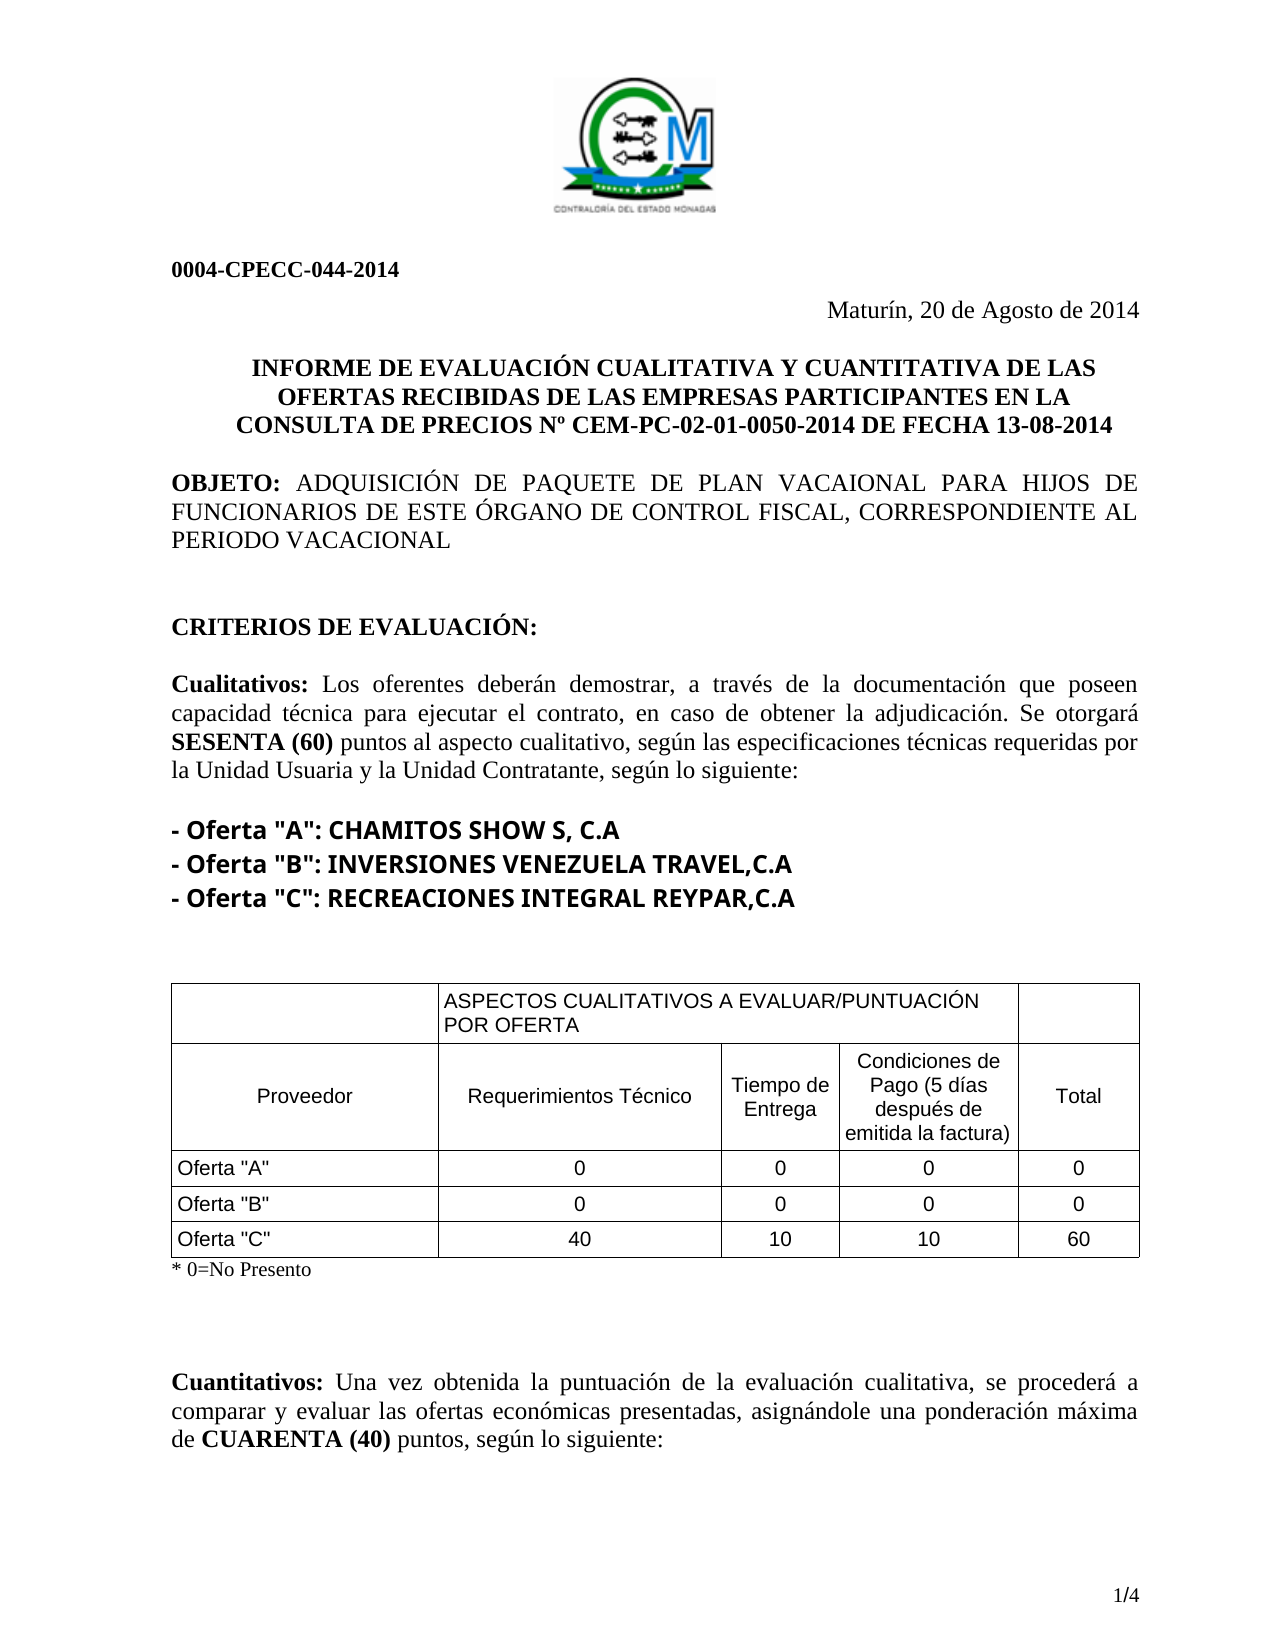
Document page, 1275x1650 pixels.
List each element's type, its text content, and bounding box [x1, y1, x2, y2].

table_header [1019, 984, 1139, 1043]
table_cell 0 [439, 1187, 721, 1221]
table_cell 0 [840, 1151, 1018, 1186]
table_cell 0 [1019, 1187, 1139, 1221]
table_cell 0 [1019, 1151, 1139, 1186]
table_cell Oferta "C" [172, 1222, 438, 1257]
text Cuantitativos: Una vez obtenida la puntuación de la evaluación cualitativa, se procederá a comparar y evaluar las ofertas económicas presentadas, asignándole una ponderación máxima de CUARENTA (40) puntos, según lo siguiente: [171, 1367, 1139, 1453]
table_cell 0 [439, 1151, 721, 1186]
text 0004-CPECC-044-2014 [171, 257, 1139, 283]
table_cell 10 [722, 1222, 839, 1257]
table_cell Requerimientos Técnico [439, 1044, 721, 1150]
table_cell 0 [722, 1187, 839, 1221]
text Cualitativos: Los oferentes deberán demostrar, a través de la documentación que poseen capacidad técnica para ejecutar el contrato, en caso de obtener la adjudicación. Se otorgará SESENTA (60) puntos al aspecto cualitativo, según las especificaciones técnicas requeridas por la Unidad Usuaria y la Unidad Contratante, según lo siguiente: [171, 669, 1139, 784]
table_cell 0 [722, 1151, 839, 1186]
table_cell Total [1019, 1044, 1139, 1150]
text OBJETO: ADQUISICIÓN DE PAQUETE DE PLAN VACAIONAL PARA HIJOS DE FUNCIONARIOS DE ESTE ÓRGANO DE CONTROL FISCAL, CORRESPONDIENTE AL PERIODO VACACIONAL [171, 468, 1139, 554]
text * 0=No Presento [171, 1258, 1139, 1281]
text INFORME DE EVALUACIÓN CUALITATIVA Y CUANTITATIVA DE LAS OFERTAS RECIBIDAS DE LAS EMPRESAS PARTICIPANTES EN LA CONSULTA DE PRECIOS Nº CEM-PC-02-01-0050-2014 DE FECHA 13-08-2014 [209, 353, 1139, 439]
table_cell Proveedor [172, 1044, 438, 1150]
text Maturín, 20 de Agosto de 2014 [171, 295, 1139, 324]
table_cell Oferta "A" [172, 1151, 438, 1186]
table_cell Tiempo de Entrega [722, 1044, 839, 1150]
table_cell 10 [840, 1222, 1018, 1257]
table_cell 0 [840, 1187, 1018, 1221]
table_cell 60 [1019, 1222, 1139, 1257]
picture [551, 75, 719, 216]
table_header ASPECTOS CUALITATIVOS A EVALUAR/PUNTUACIÓN POR OFERTA [439, 984, 1018, 1043]
table_cell Condiciones de Pago (5 días después de emitida la factura) [840, 1044, 1018, 1150]
text CRITERIOS DE EVALUACIÓN: [171, 612, 1139, 640]
table_cell Oferta "B" [172, 1187, 438, 1221]
text - Oferta "A": CHAMITOS SHOW S, C.A - Oferta "B": INVERSIONES VENEZUELA TRAVEL,C.A - Oferta "C": RECREACIONES INTEGRAL REYPAR,C.A [171, 813, 1139, 949]
table_cell 40 [439, 1222, 721, 1257]
table_header [172, 984, 438, 1043]
